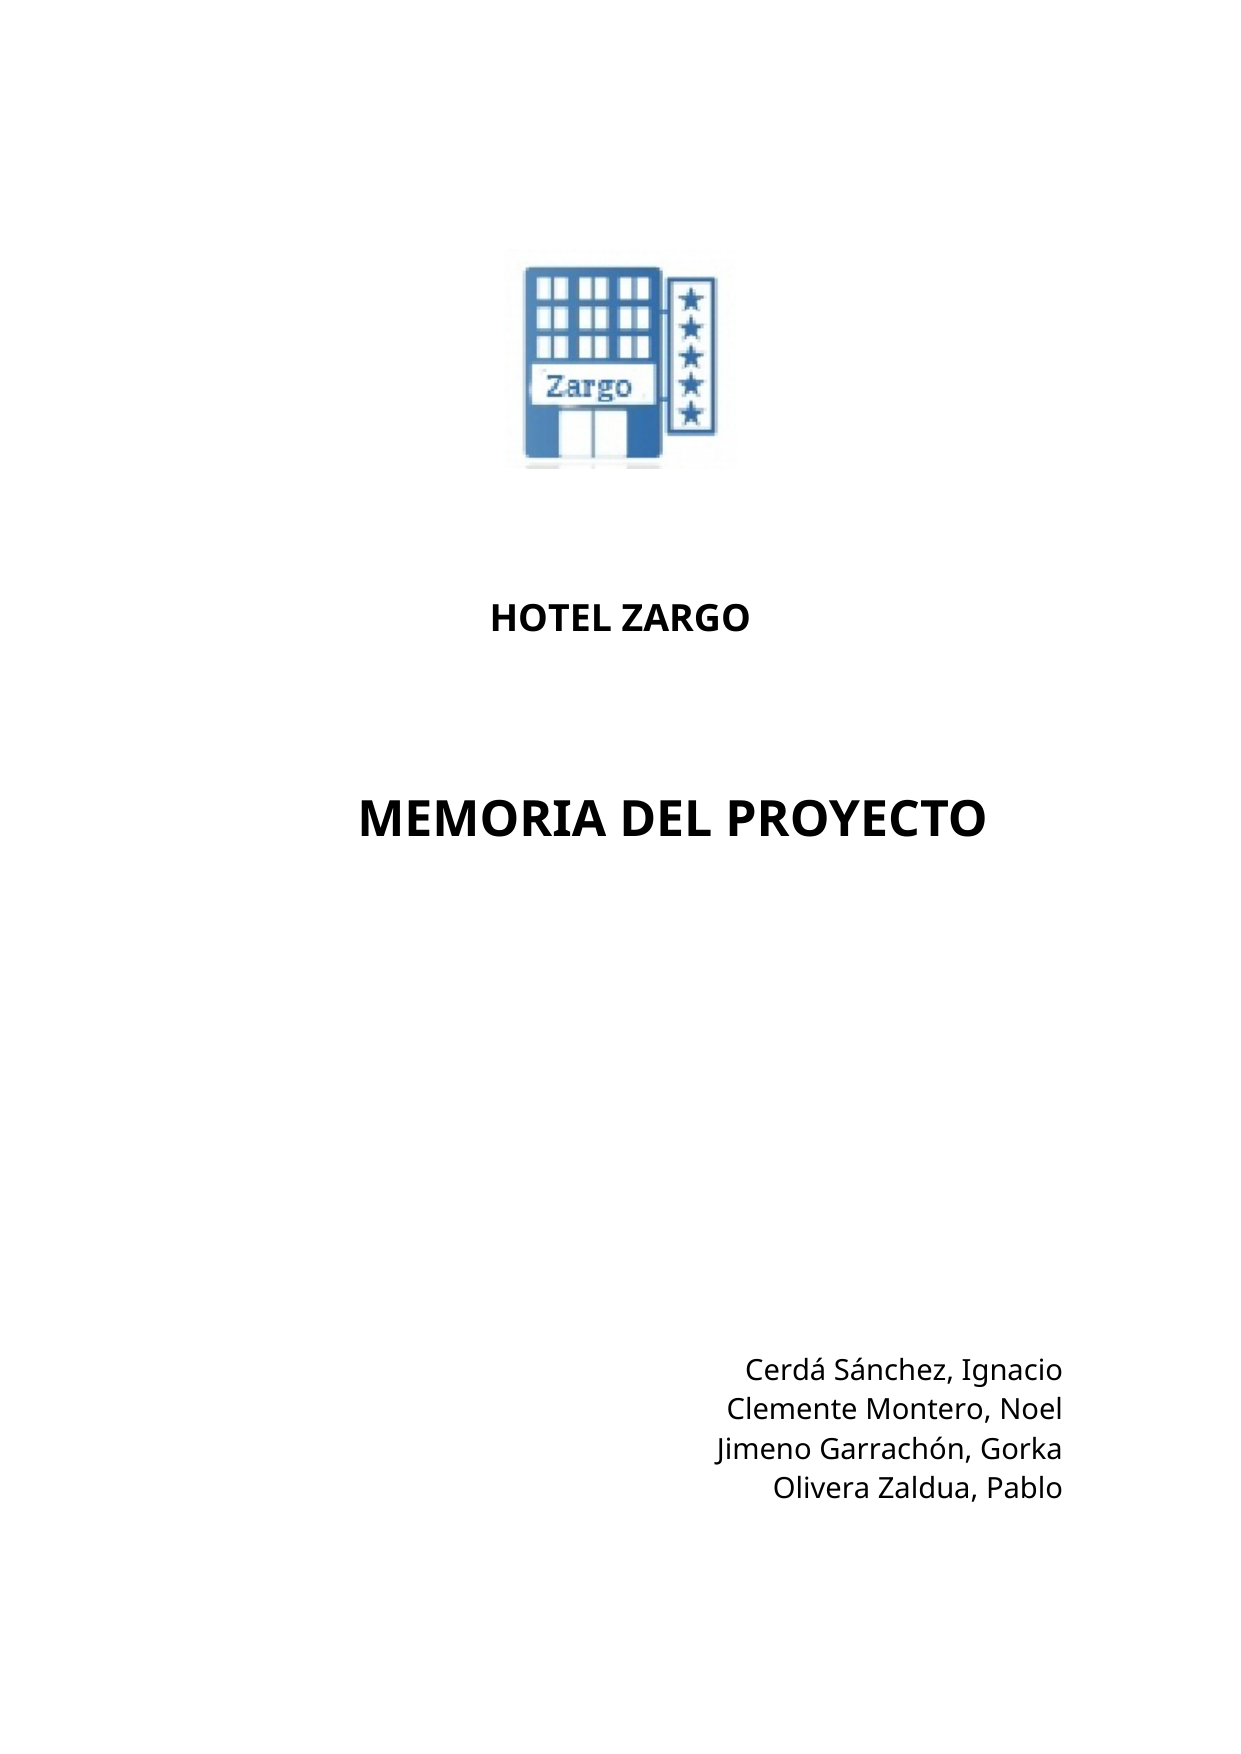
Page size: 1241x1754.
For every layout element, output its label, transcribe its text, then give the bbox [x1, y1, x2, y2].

list MEMORIA DEL PROYECTO [244, 783, 1063, 851]
text Cerdá Sánchez, Ignacio Clemente Montero, Noel Jimeno Garrachón, Gorka Olivera Zaldua, Pablo [399, 1349, 1063, 1507]
text HOTEL ZARGO [177, 591, 1063, 701]
picture [504, 249, 737, 469]
